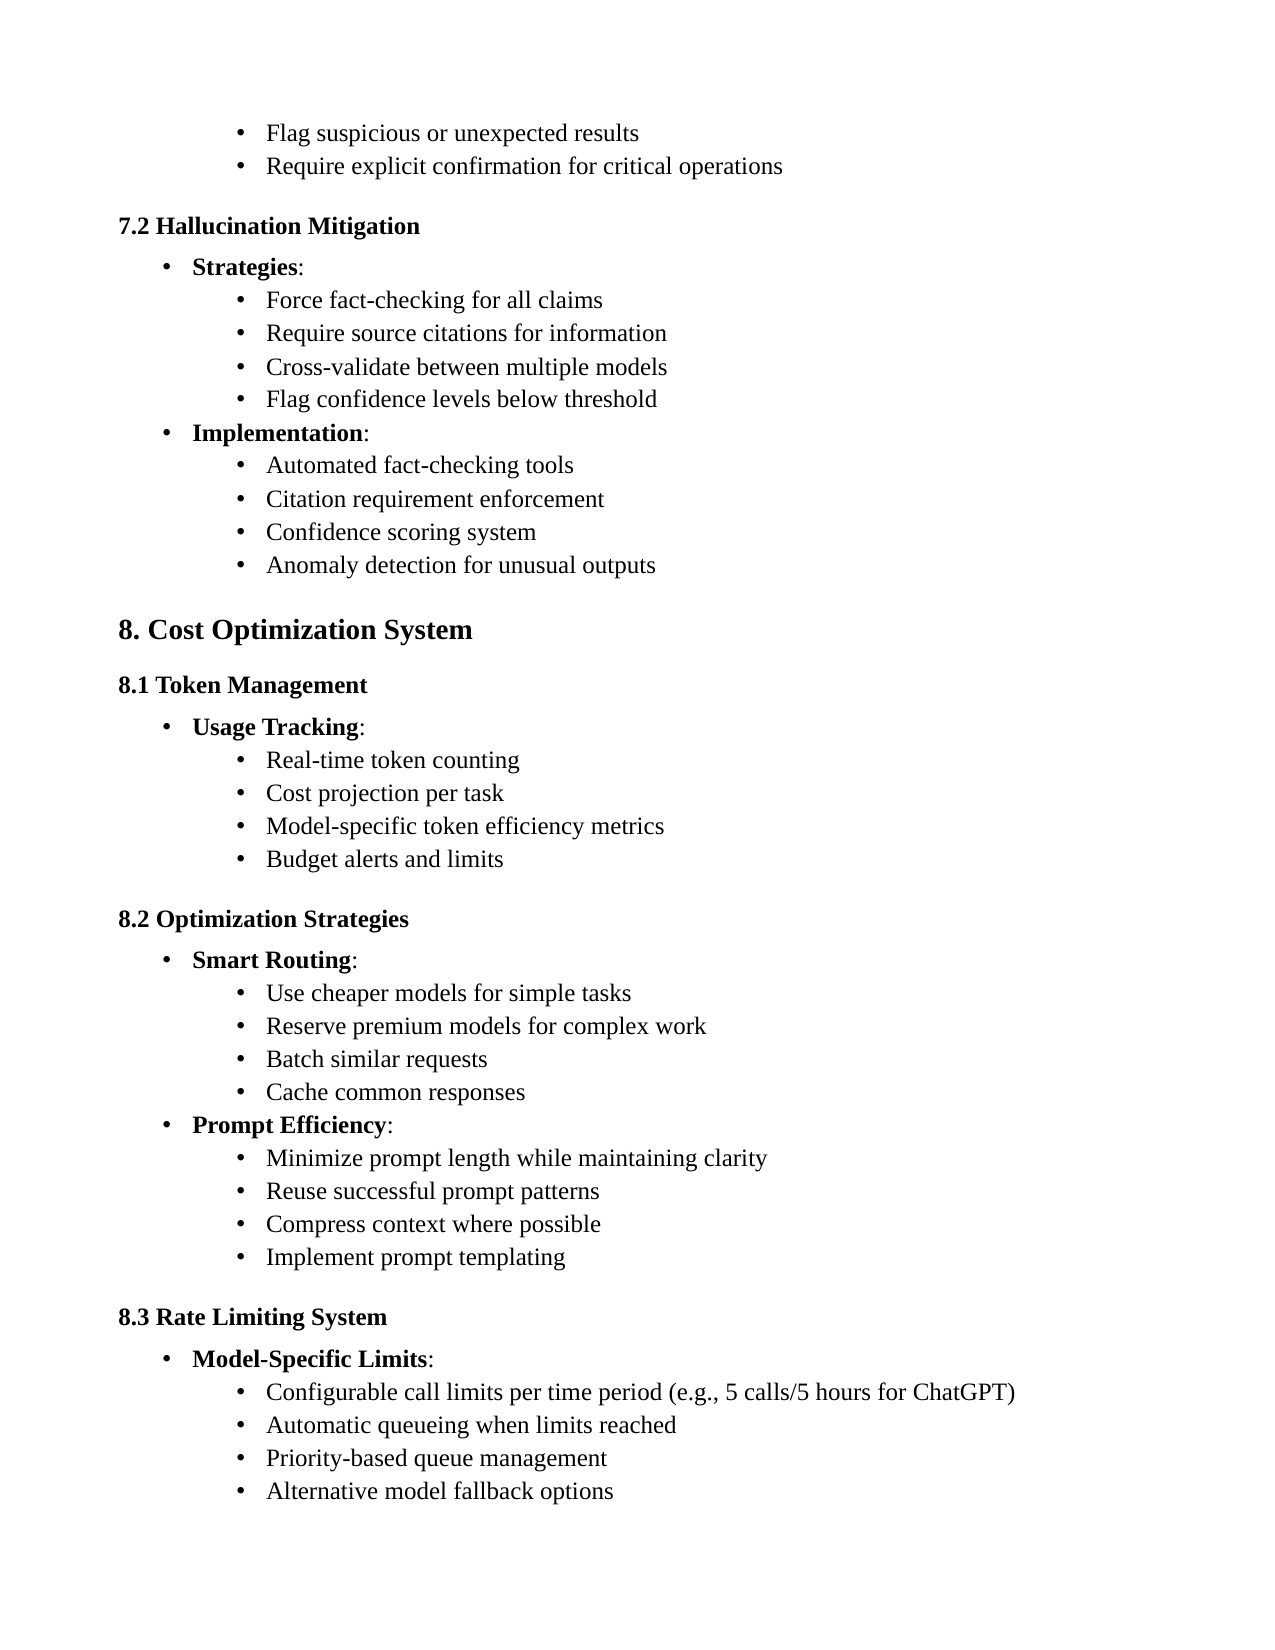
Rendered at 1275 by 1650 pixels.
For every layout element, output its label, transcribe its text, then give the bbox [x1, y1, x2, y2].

list Cross-validate between multiple models [236, 352, 1157, 380]
list Use cheaper models for simple tasks [236, 978, 1157, 1007]
list Cache common responses [236, 1077, 1157, 1106]
list Compress context where possible [236, 1209, 1157, 1238]
list Strategies: [162, 252, 1157, 281]
list Usage Tracking: [162, 712, 1157, 740]
list Model-Specific Limits: [162, 1344, 1157, 1372]
list Automatic queueing when limits reached [236, 1410, 1157, 1438]
list Implementation: [162, 418, 1157, 446]
list Force fact-checking for all claims [236, 286, 1157, 314]
list Alternative model fallback options [236, 1476, 1157, 1504]
list Minimize prompt length while maintaining clarity [236, 1143, 1157, 1172]
list Priority-based queue management [236, 1443, 1157, 1471]
subtitle 8. Cost Optimization System [118, 612, 1157, 645]
subtitle 8.2 Optimization Strategies [118, 904, 1157, 933]
list Model-specific token efficiency metrics [236, 811, 1157, 839]
list Configurable call limits per time period (e.g., 5 calls/5 hours for ChatGPT) [236, 1377, 1157, 1405]
list Reuse successful prompt patterns [236, 1176, 1157, 1205]
subtitle 8.1 Token Management [118, 670, 1157, 699]
list Cost projection per task [236, 778, 1157, 806]
list Budget alerts and limits [236, 844, 1157, 872]
list Flag confidence levels below threshold [236, 384, 1157, 413]
list Automated fact-checking tools [236, 451, 1157, 479]
list Real-time token counting [236, 745, 1157, 773]
list Implement prompt templating [236, 1242, 1157, 1271]
list Require explicit confirmation for critical operations [236, 151, 1157, 180]
list Anomaly detection for unusual outputs [236, 550, 1157, 578]
list Prompt Efficiency: [162, 1110, 1157, 1139]
list Reserve premium models for complex work [236, 1011, 1157, 1040]
list Citation requirement enforcement [236, 484, 1157, 512]
list Smart Routing: [162, 945, 1157, 974]
list Confidence scoring system [236, 517, 1157, 545]
subtitle 7.2 Hallucination Mitigation [118, 211, 1157, 240]
list Flag suspicious or unexpected results [236, 118, 1157, 147]
list Batch similar requests [236, 1044, 1157, 1073]
list Require source citations for information [236, 318, 1157, 347]
subtitle 8.3 Rate Limiting System [118, 1302, 1157, 1331]
